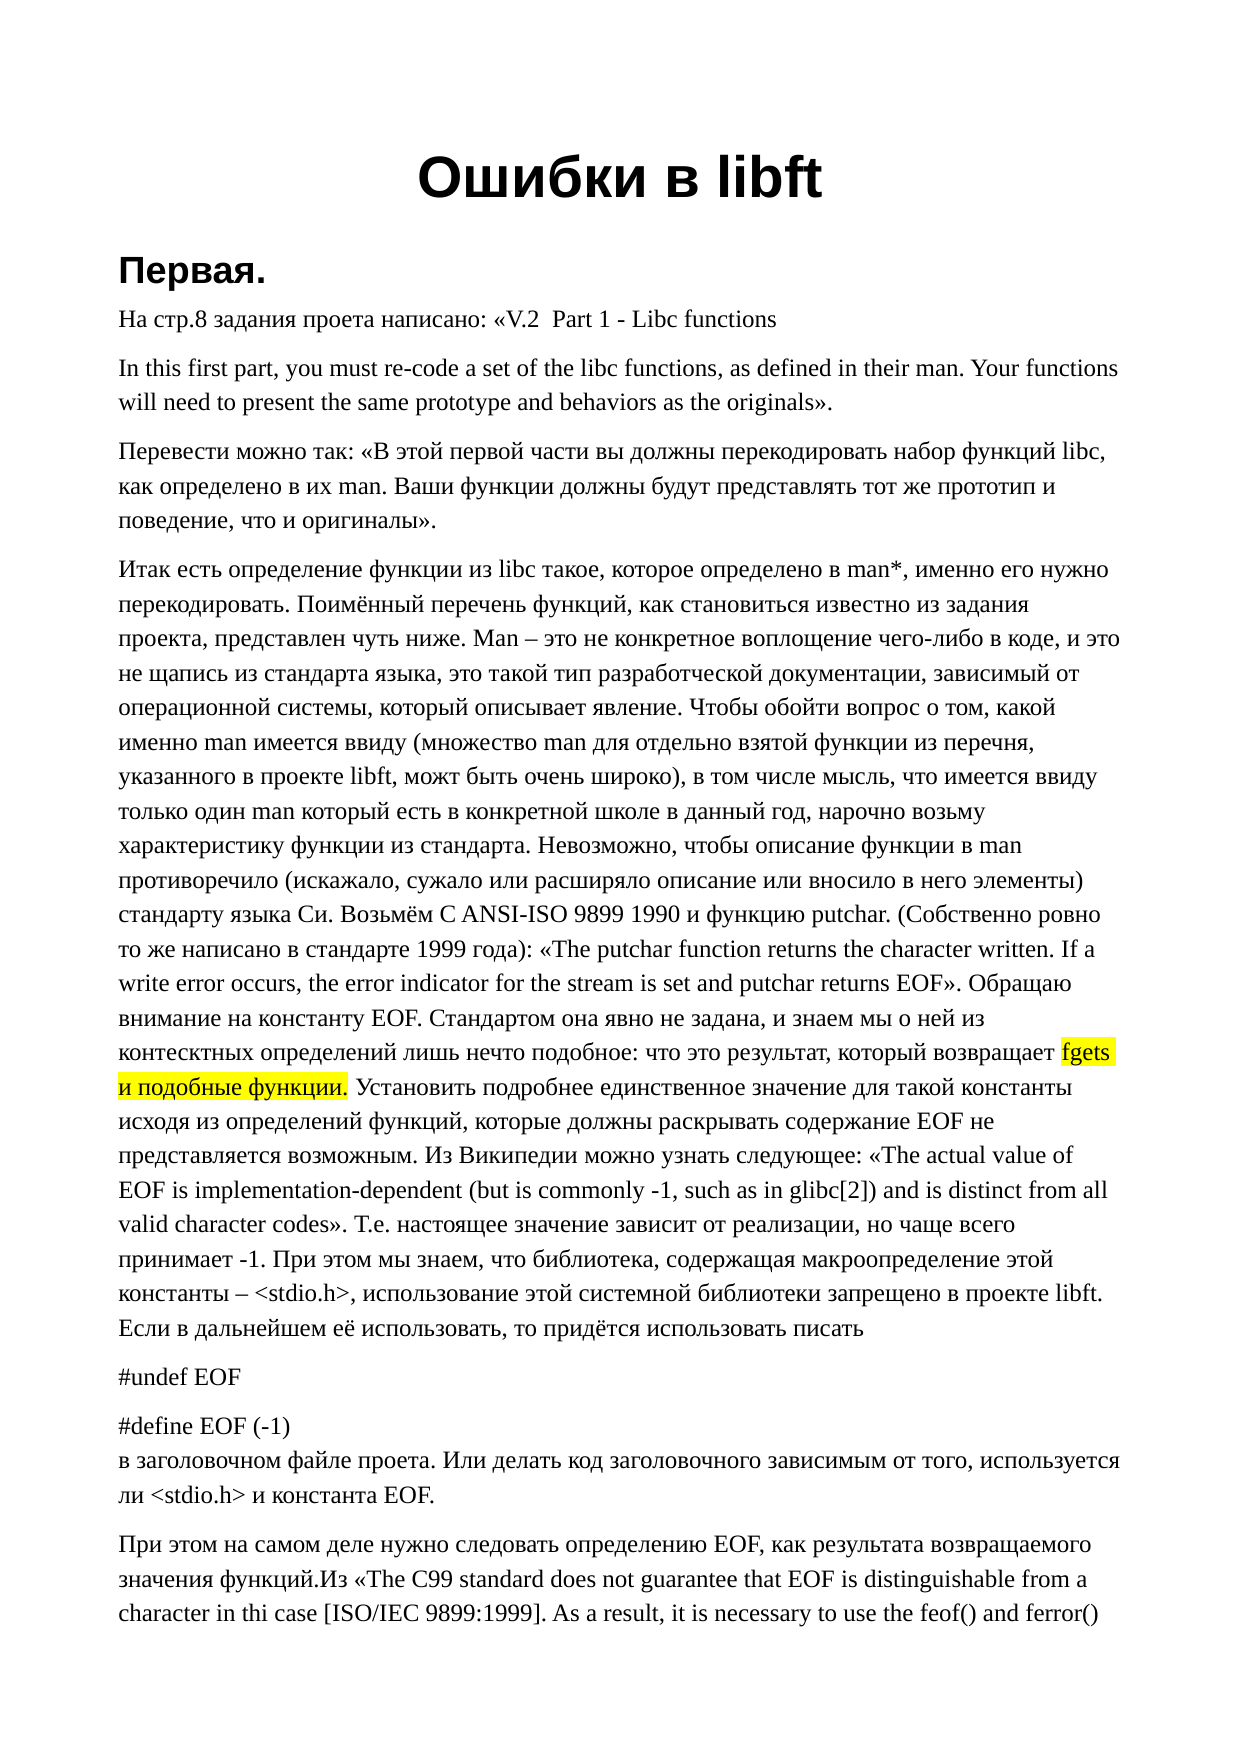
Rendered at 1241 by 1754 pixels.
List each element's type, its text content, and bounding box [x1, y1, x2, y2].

text На стр.8 задания проета написано: «V.2 Part 1 - Libc functions [118, 304, 1122, 333]
text #define EOF (-1) в заголовочном файле проета. Или делать код заголовочного зависимым от того, используется ли <stdio.h> и константа EOF. [118, 1411, 1122, 1509]
subtitle Первая. [118, 248, 1122, 291]
text Итак есть определение функции из libc такое, которое определено в man*, именно его нужно перекодировать. Поимённый перечень функций, как становиться известно из задания проекта, представлен чуть ниже. Man – это не конкретное воплощение чего-либо в коде, и это не щапись из стандарта языка, это такой тип разработческой документации, зависимый от операционной системы, который описывает явление. Чтобы обойти вопрос о том, какой именно man имеется ввиду (множество man для отдельно взятой функции из перечня, указанного в проекте libft, можт быть очень широко), в том числе мысль, что имеется ввиду только один man который есть в конкретной школе в данный год, нарочно возьму характеристику функции из стандарта. Невозможно, чтобы описание функции в man противоречило (искажало, сужало или расширяло описание или вносило в него элементы) стандарту языка Си. Возьмём C ANSI-ISO 9899 1990 и функцию putchar. (Собственно ровно то же написано в стандарте 1999 года): «The putchar function returns the character written. If a write error occurs, the error indicator for the stream is set and putchar returns EOF». Обращаю внимание на константу EOF. Стандартом она явно не задана, и знаем мы о ней из контесктных определений лишь нечто подобное: что это результат, который возвращает fgets и подобные функции. Установить подробнее единственное значение для такой константы исходя из определений функций, которые должны раскрывать содержание EOF не представляется возможным. Из Википедии можно узнать следующее: «The actual value of EOF is implementation-dependent (but is commonly -1, such as in glibc[2]) and is distinct from all valid character codes». Т.е. настоящее значение зависит от реализации, но чаще всего принимает -1. При этом мы знаем, что библиотека, содержащая макроопределение этой константы – <stdio.h>, использование этой системной библиотеки запрещено в проекте libft. Если в дальнейшем её использовать, то придётся использовать писать [118, 554, 1122, 1342]
text In this first part, you must re-code a set of the libc functions, as defined in their man. Your functions will need to present the same prototype and behaviors as the originals». [118, 353, 1122, 416]
text При этом на самом деле нужно следовать определению EOF, как результата возвращаемого значения функций.Из «The C99 standard does not guarantee that EOF is distinguishable from a character in thi case [ISO/IEC 9899:1999]. As a result, it is necessary to use the feof() and ferror() [118, 1529, 1122, 1627]
title Ошибки в libft [118, 143, 1122, 210]
text Перевести можно так: «В этой первой части вы должны перекодировать набор функций libc, как определено в их man. Ваши функции должны будут представлять тот же прототип и поведение, что и оригиналы». [118, 436, 1122, 534]
text #undef EOF [118, 1362, 1122, 1391]
